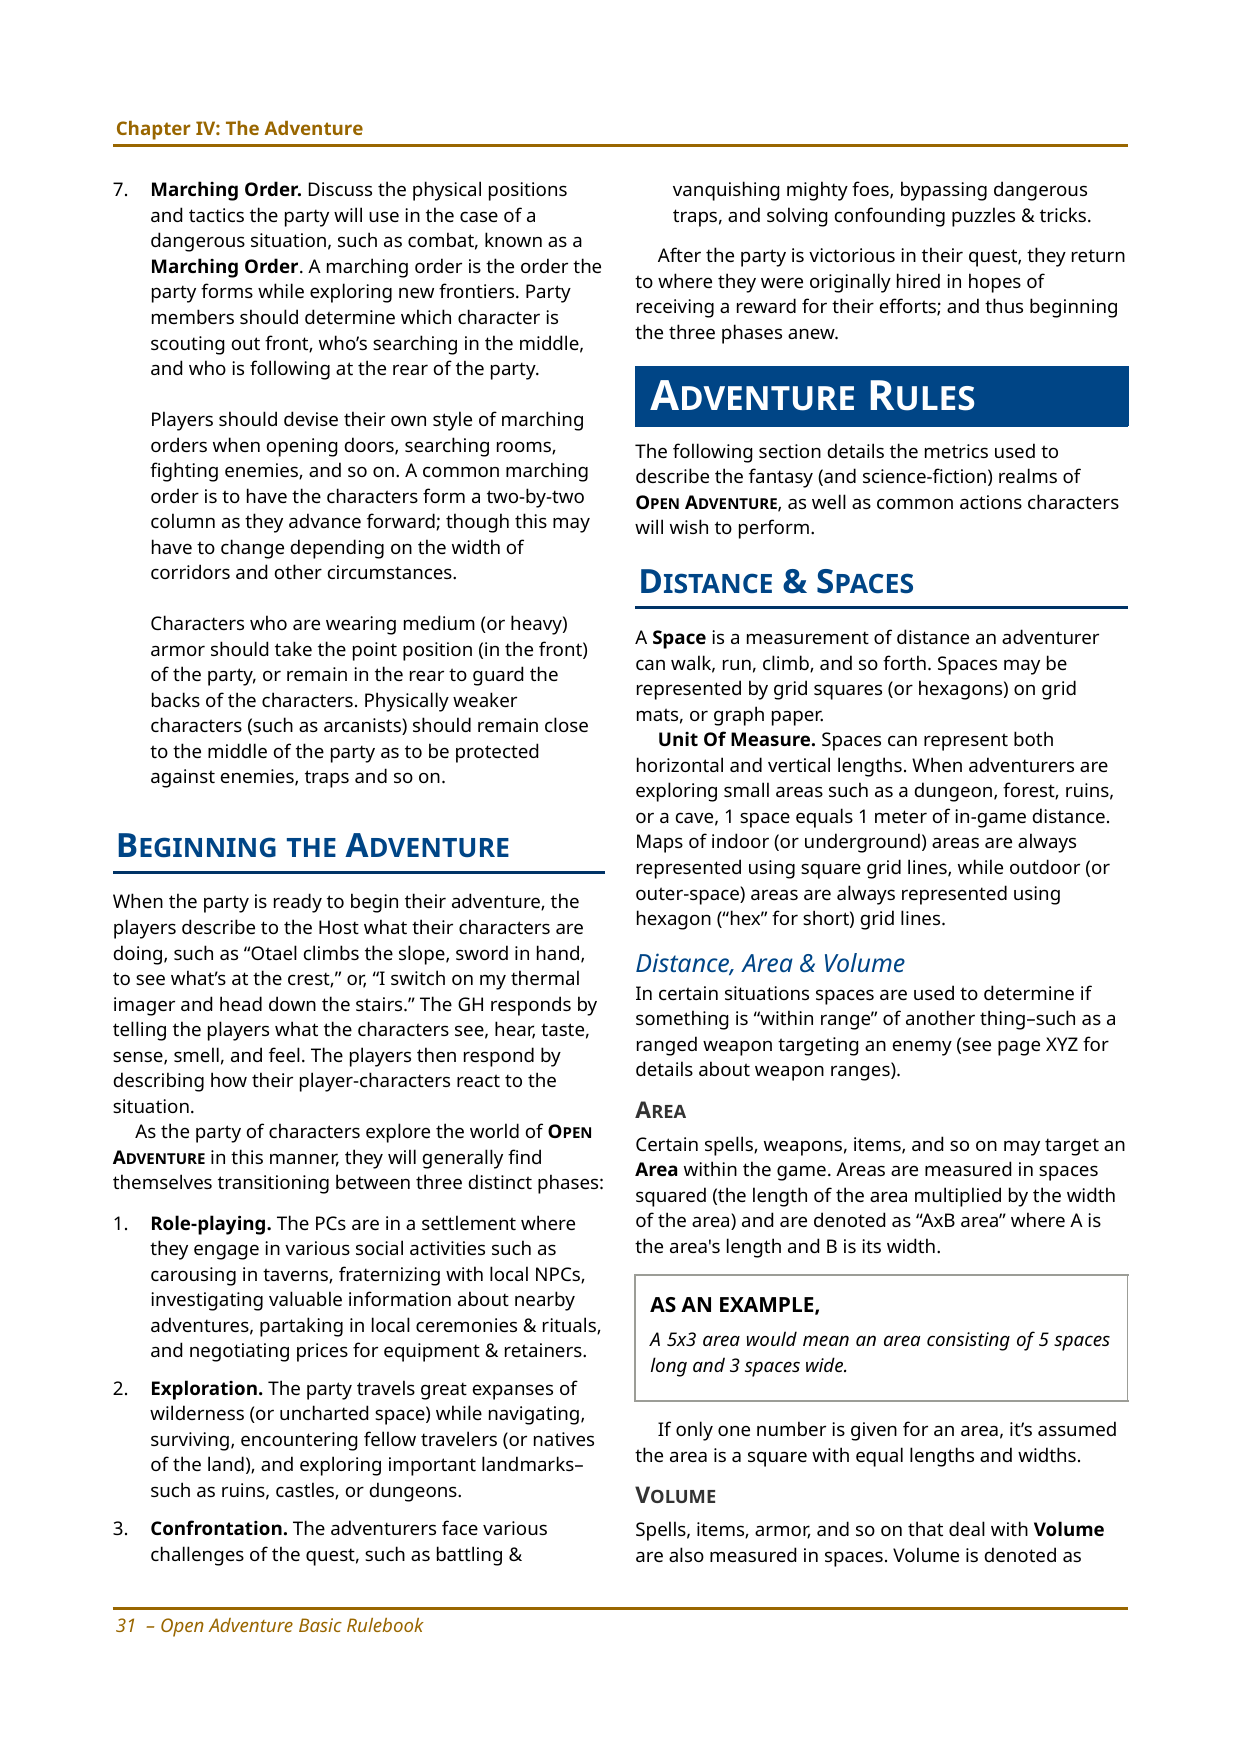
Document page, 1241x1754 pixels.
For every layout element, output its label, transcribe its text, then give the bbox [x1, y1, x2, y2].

list Marching Order. Discuss the physical positions and tactics the party will use in the case of a dangerous situation, such as combat, known as a Marching Order. A marching order is the order the party forms while exploring new frontiers. Party members should determine which character is scouting out front, who’s searching in the middle, and who is following at the rear of the party. Players should devise their own style of marching orders when opening doors, searching rooms, fighting enemies, and so on. A common marching order is to have the characters form a two-by-two column as they advance forward; though this may have to change depending on the width of corridors and other circumstances. Characters who are wearing medium (or heavy) armor should take the point position (in the front) of the party, or remain in the rear to guard the backs of the characters. Physically weaker characters (such as arcanists) should remain close to the middle of the party as to be protected against enemies, traps and so on. [113, 177, 605, 789]
list Confrontation. The adventurers face various challenges of the quest, such as battling & [113, 1515, 605, 1566]
subtitle Distance, Area & Volume [635, 946, 1128, 980]
text A Space is a measurement of distance an adventurer can walk, run, climb, and so forth. Spaces may be represented by grid squares (or hexagons) on grid mats, or graph paper. [635, 624, 1128, 727]
text Certain spells, weapons, items, and so on may target an Area within the game. Areas are measured in spaces squared (the length of the area multiplied by the width of the area) and are denoted as “AxB area” where A is the area's length and B is its width. [635, 1131, 1128, 1259]
text After the party is victorious in their quest, they return to where they were originally hired in hopes of receiving a reward for their efforts; and thus beginning the three phases anew. [635, 243, 1128, 345]
subtitle Beginning the Adventure [113, 819, 605, 871]
text If only one number is given for an area, it’s assumed the area is a square with equal lengths and widths. [635, 1416, 1128, 1467]
text Unit of Measure. Spaces can represent both horizontal and vertical lengths. When adventurers are exploring small areas such as a dungeon, forest, ruins, or a cave, 1 space equals 1 meter of in-game distance. Maps of indoor (or underground) areas are always represented using square grid lines, while outdoor (or outer-space) areas are always represented using hexagon (“hex” for short) grid lines. [635, 727, 1128, 931]
subtitle Area [635, 1094, 1128, 1125]
list Role-playing. The PCs are in a settlement where they engage in various social activities such as carousing in taverns, fraternizing with local NPCs, investigating valuable information about nearby adventures, partaking in local ceremonies & rituals, and negotiating prices for equipment & retainers. [113, 1210, 605, 1363]
text Spells, items, armor, and so on that deal with Volume are also measured in spaces. Volume is denoted as [635, 1517, 1128, 1568]
list vanquishing mighty foes, bypassing dangerous traps, and solving confounding puzzles & tricks. [635, 177, 1128, 228]
text When the party is ready to begin their adventure, the players describe to the host what their characters are doing, such as “Otael climbs the slope, sword in hand, to see what’s at the crest,” or, “I switch on my thermal imager and head down the stairs.” The GH responds by telling the players what the characters see, hear, taste, sense, smell, and feel. The players then respond by describing how their player-characters react to the situation. [113, 889, 605, 1118]
subtitle Volume [635, 1479, 1128, 1511]
table_header As An Example, A 5x3 area would mean an area consisting of 5 spaces long and 3 spaces wide. [636, 1276, 1127, 1400]
text As the party of characters explore the world of Open Adventure in this manner, they will generally find themselves transitioning between three distinct phases: [113, 1118, 605, 1195]
list Exploration. The party travels great expanses of wilderness (or uncharted space) while navigating, surviving, encountering fellow travelers (or natives of the land), and exploring important landmarks–such as ruins, castles, or dungeons. [113, 1375, 605, 1503]
text In certain situations spaces are used to determine if something is “within range” of another thing–such as a ranged weapon targeting an enemy (see page XYZ for details about weapon ranges). [635, 980, 1128, 1082]
text The following section details the metrics used to describe the fantasy (and science-fiction) realms of Open Adventure, as well as common actions characters will wish to perform. [635, 438, 1128, 540]
subtitle Adventure Rules [636, 367, 1128, 426]
